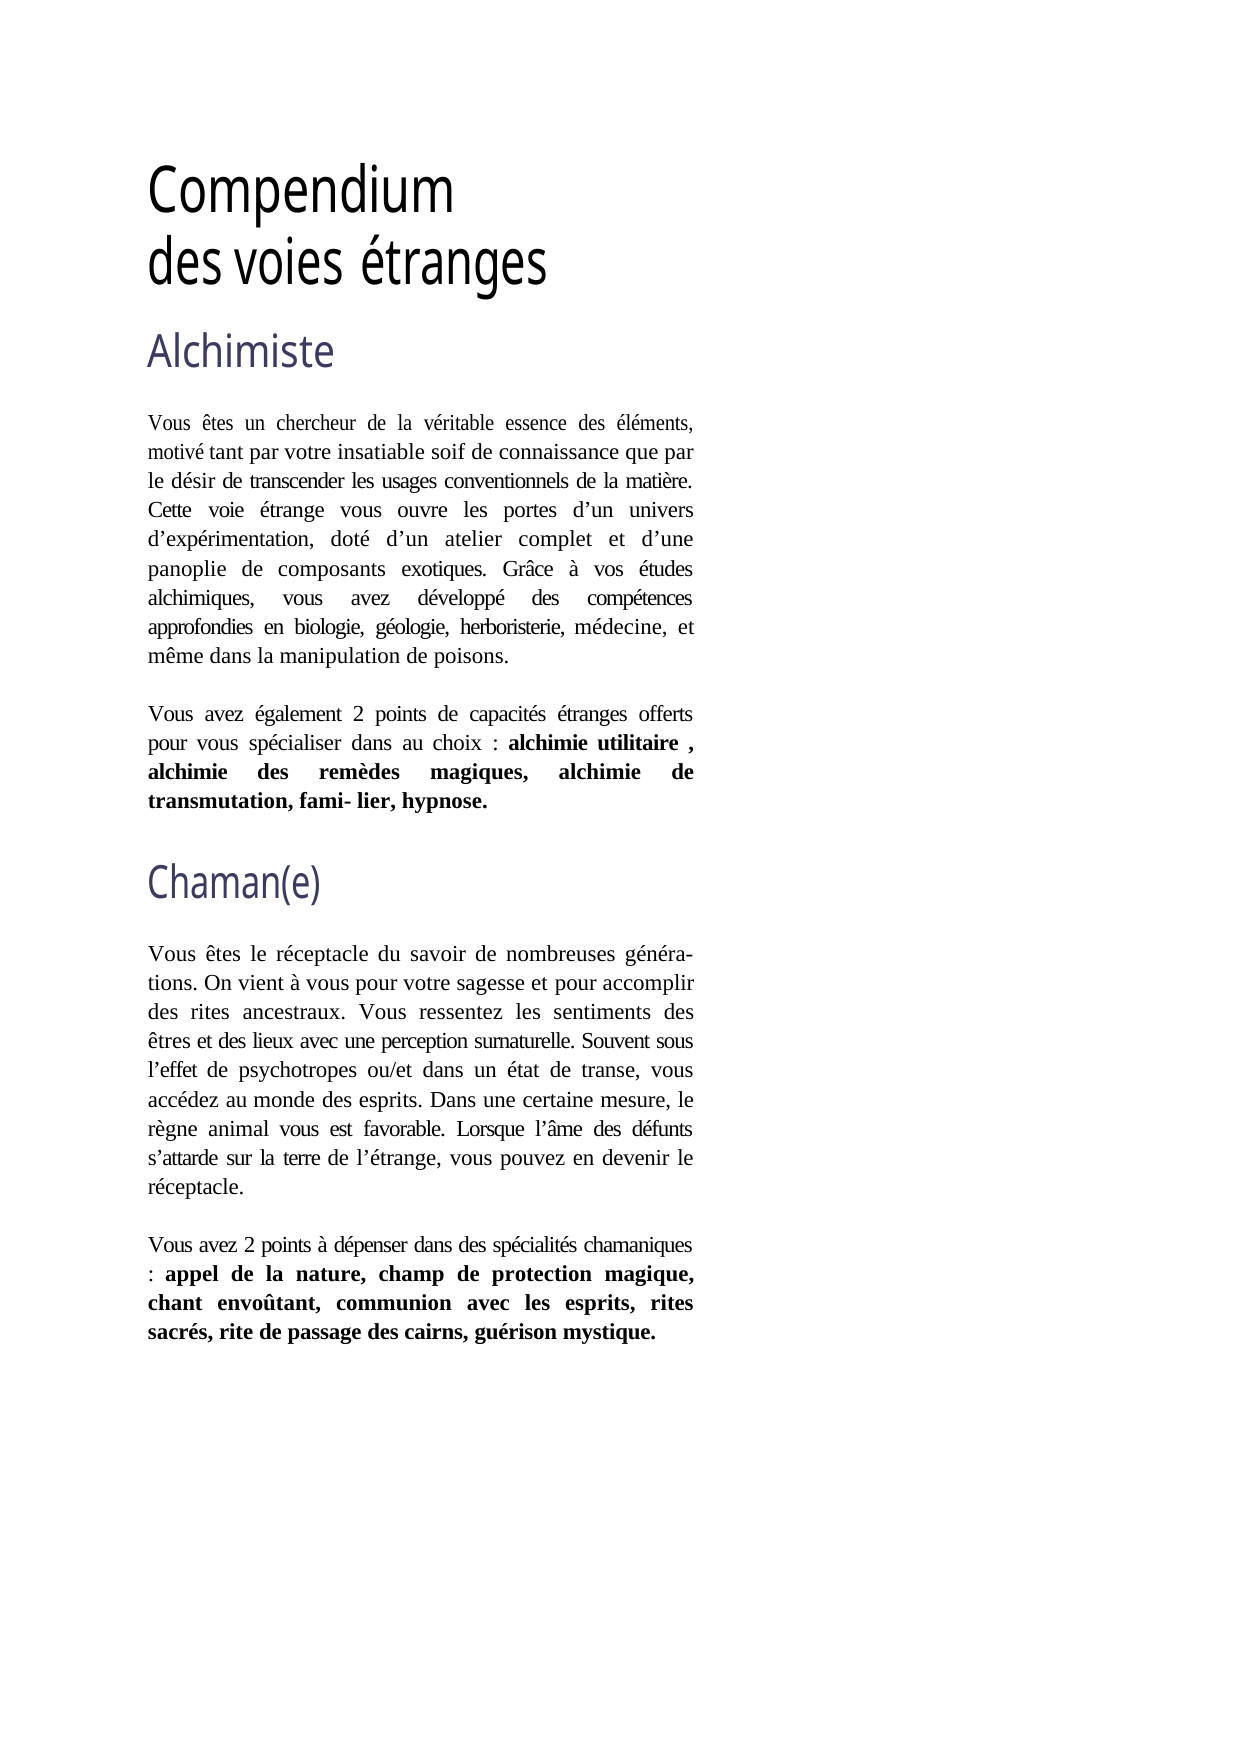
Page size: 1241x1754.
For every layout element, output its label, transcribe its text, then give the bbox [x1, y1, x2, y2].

text Vous avez également 2 points de capacités étranges offerts pour vous spécialiser dans au choix : alchimie utilitaire , alchimie des remèdes magiques, alchimie de transmutation, fami- lier, hypnose. [148, 700, 694, 814]
text Vous êtes un chercheur de la véritable essence des éléments, motivé tant par votre insatiable soif de connaissance que par le désir de transcender les usages conventionnels de la matière. Cette voie étrange vous ouvre les portes d’un univers d’expérimentation, doté d’un atelier complet et d’une panoplie de composants exotiques. Grâce à vos études alchimiques, vous avez développé des compétences approfondies en biologie, géologie, herboristerie, médecine, et même dans la manipulation de poisons. [148, 409, 694, 668]
subtitle Alchimiste [148, 319, 1240, 381]
subtitle Chaman(e) [148, 850, 1240, 912]
text Vous avez 2 points à dépenser dans des spécialités chamaniques : appel de la nature, champ de protection magique, chant envoûtant, communion avec les esprits, rites sacrés, rite de passage des cairns, guérison mystique. [148, 1231, 694, 1345]
text Vous êtes le réceptacle du savoir de nombreuses généra- tions. On vient à vous pour votre sagesse et pour accomplir des rites ancestraux. Vous ressentez les sentiments des êtres et des lieux avec une perception surnaturelle. Souvent sous l’effet de psychotropes ou/et dans un état de transe, vous accédez au monde des esprits. Dans une certaine mesure, le règne animal vous est favorable. Lorsque l’âme des défunts s’attarde sur la terre de l’étrange, vous pouvez en devenir le réceptacle. [148, 940, 694, 1199]
text des voies étranges [148, 227, 1240, 299]
subtitle Compendium [148, 154, 1240, 227]
